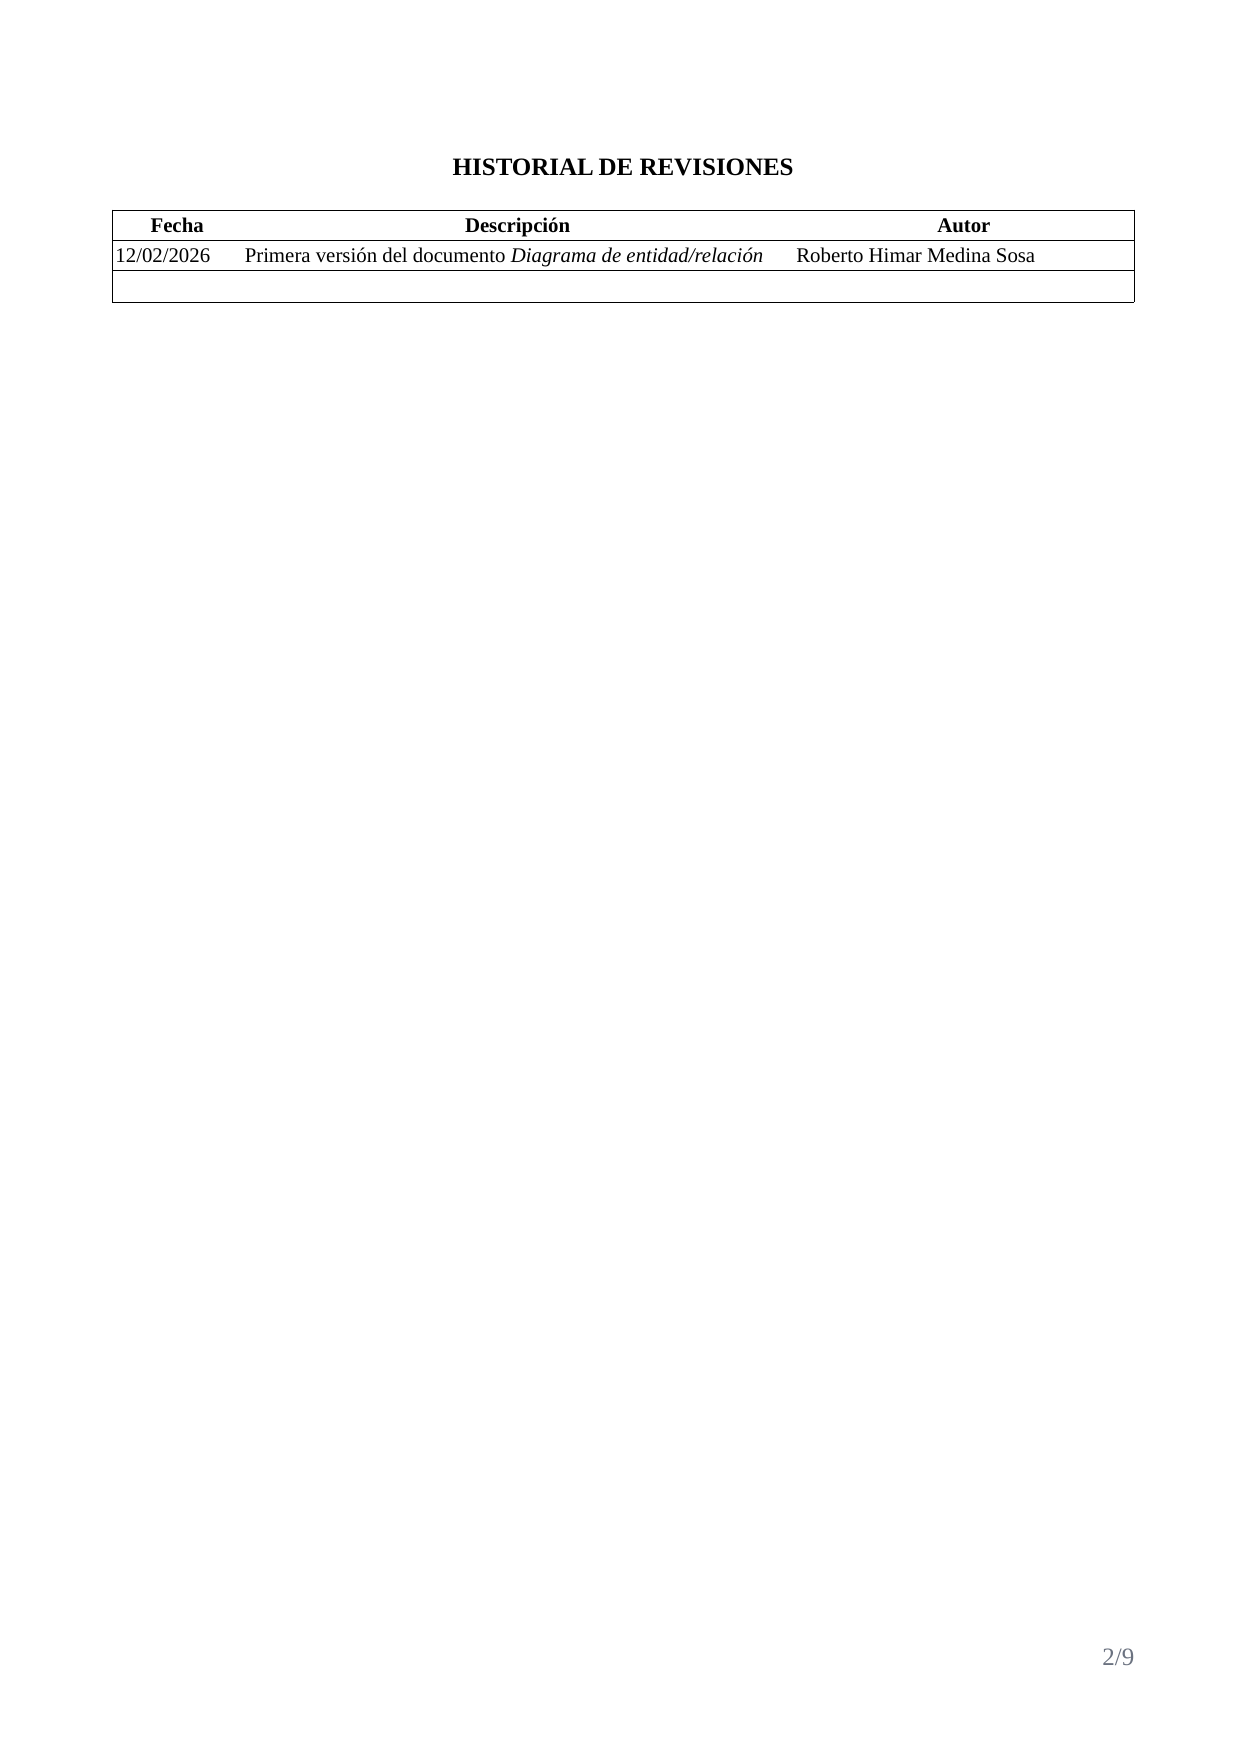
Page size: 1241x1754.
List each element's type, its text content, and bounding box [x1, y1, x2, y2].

table_cell Primera versión del documento Diagrama de entidad/relación [242, 241, 793, 269]
table_header Fecha [113, 211, 242, 239]
table_cell [242, 271, 793, 302]
table_cell Roberto Himar Medina Sosa [793, 241, 1134, 269]
table_header Autor [793, 211, 1134, 239]
table_header Descripción [242, 211, 793, 239]
table_cell [113, 271, 242, 302]
table_cell 12/02/2026 [113, 241, 242, 269]
text HISTORIAL DE REVISIONES [112, 152, 1134, 181]
table_cell [793, 271, 1134, 302]
